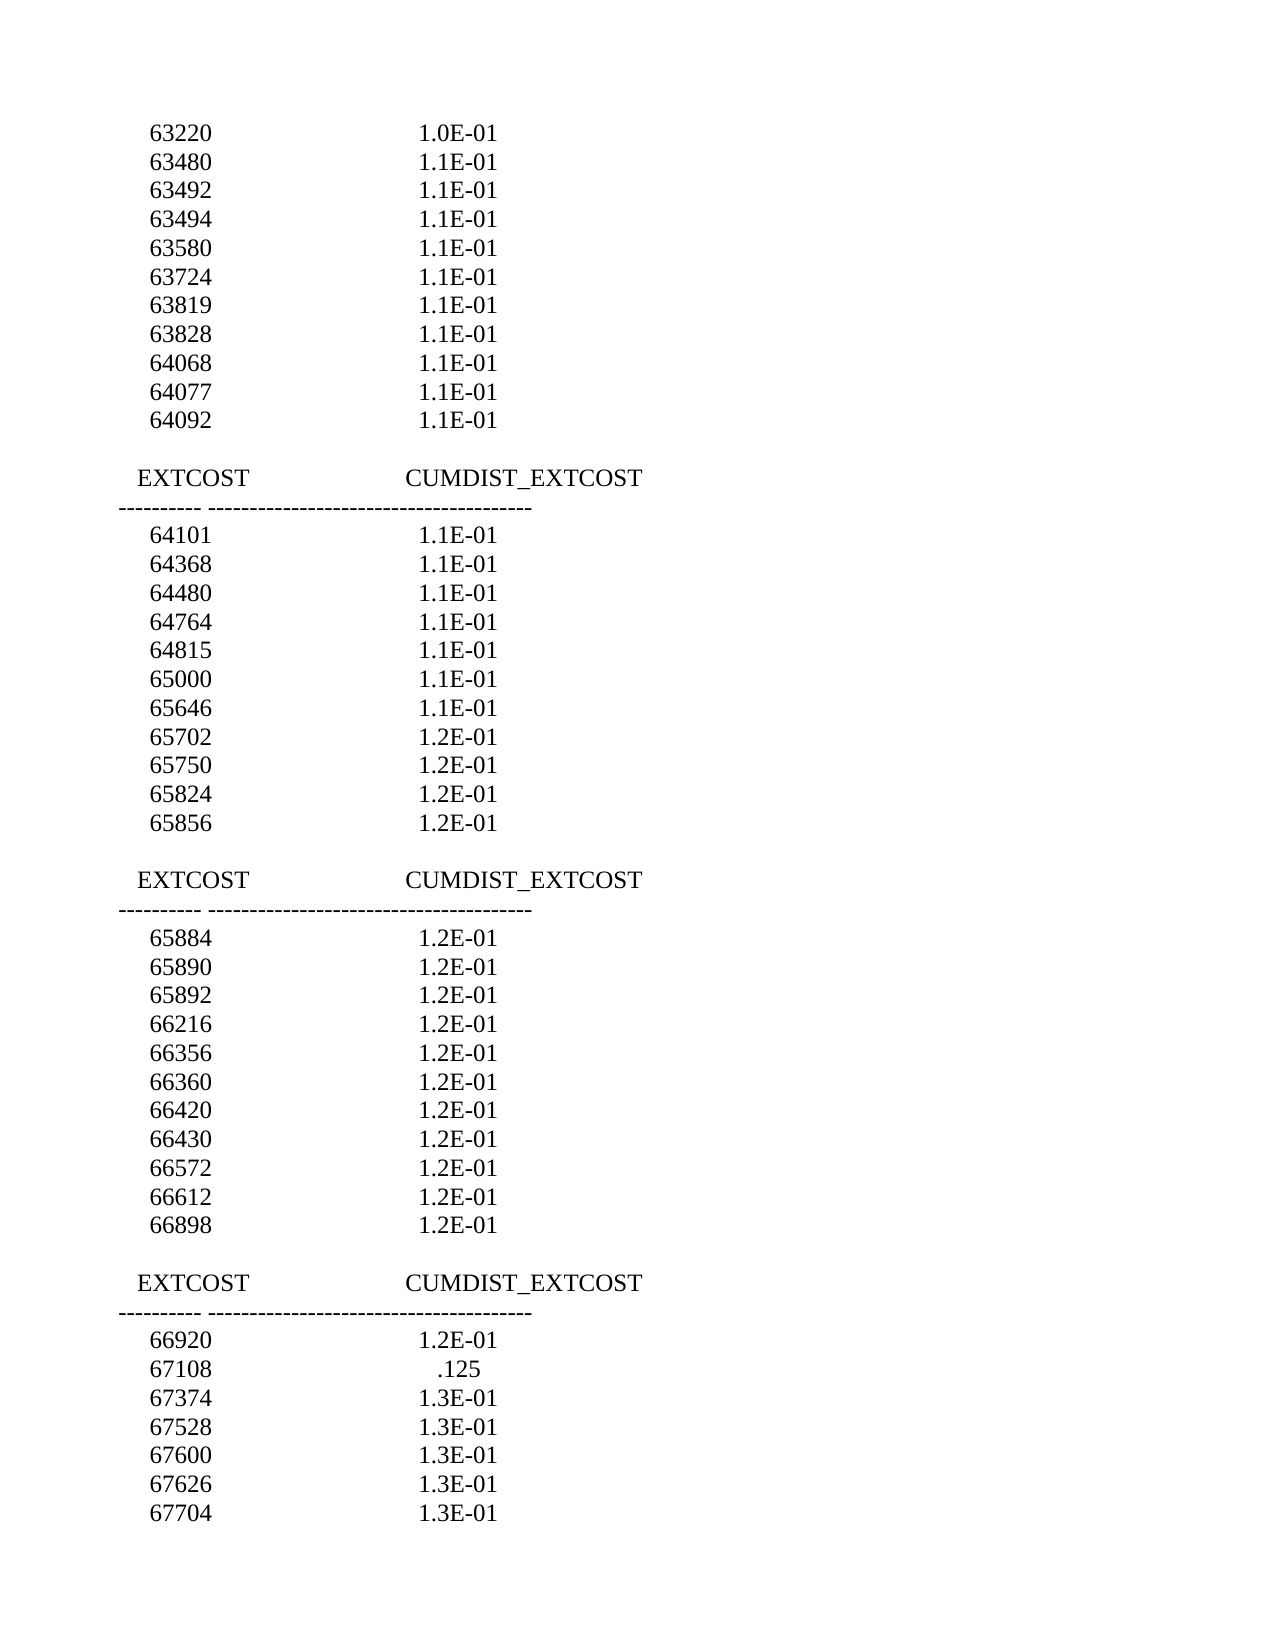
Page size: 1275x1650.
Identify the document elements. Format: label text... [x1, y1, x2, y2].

text EXTCOST CUMDIST_EXTCOST [118, 1268, 1157, 1297]
text 66430 1.2E-01 [118, 1124, 1157, 1153]
text 63480 1.1E-01 [118, 147, 1157, 176]
text 66216 1.2E-01 [118, 1009, 1157, 1038]
text 63819 1.1E-01 [118, 291, 1157, 319]
text 67704 1.3E-01 [118, 1498, 1157, 1527]
text EXTCOST CUMDIST_EXTCOST [118, 866, 1157, 894]
text 66920 1.2E-01 [118, 1326, 1157, 1354]
text 65750 1.2E-01 [118, 751, 1157, 779]
text 66360 1.2E-01 [118, 1067, 1157, 1096]
text 64092 1.1E-01 [118, 406, 1157, 434]
text 64068 1.1E-01 [118, 348, 1157, 377]
text 65824 1.2E-01 [118, 779, 1157, 808]
text ---------- --------------------------------------- [118, 1297, 1157, 1326]
text 66420 1.2E-01 [118, 1096, 1157, 1124]
text 64368 1.1E-01 [118, 549, 1157, 578]
text 65646 1.1E-01 [118, 693, 1157, 722]
text ---------- --------------------------------------- [118, 894, 1157, 923]
text 64480 1.1E-01 [118, 578, 1157, 607]
text 67600 1.3E-01 [118, 1441, 1157, 1469]
text 67108 .125 [118, 1354, 1157, 1383]
text 63494 1.1E-01 [118, 204, 1157, 233]
text 66612 1.2E-01 [118, 1182, 1157, 1211]
text 65890 1.2E-01 [118, 952, 1157, 981]
text 65000 1.1E-01 [118, 664, 1157, 693]
text 63580 1.1E-01 [118, 233, 1157, 262]
text 63492 1.1E-01 [118, 176, 1157, 204]
text 63828 1.1E-01 [118, 319, 1157, 348]
text 64101 1.1E-01 [118, 521, 1157, 549]
text EXTCOST CUMDIST_EXTCOST [118, 463, 1157, 492]
text 64815 1.1E-01 [118, 636, 1157, 664]
text 65892 1.2E-01 [118, 981, 1157, 1009]
text 65884 1.2E-01 [118, 923, 1157, 952]
text 64077 1.1E-01 [118, 377, 1157, 406]
text 64764 1.1E-01 [118, 607, 1157, 636]
text 63724 1.1E-01 [118, 262, 1157, 291]
text 67626 1.3E-01 [118, 1469, 1157, 1498]
text 65702 1.2E-01 [118, 722, 1157, 751]
text 66898 1.2E-01 [118, 1211, 1157, 1239]
text 65856 1.2E-01 [118, 808, 1157, 837]
text 66356 1.2E-01 [118, 1038, 1157, 1067]
text 67528 1.3E-01 [118, 1412, 1157, 1441]
text 66572 1.2E-01 [118, 1153, 1157, 1182]
text ---------- --------------------------------------- [118, 492, 1157, 521]
text 67374 1.3E-01 [118, 1383, 1157, 1412]
text 63220 1.0E-01 [118, 118, 1157, 147]
